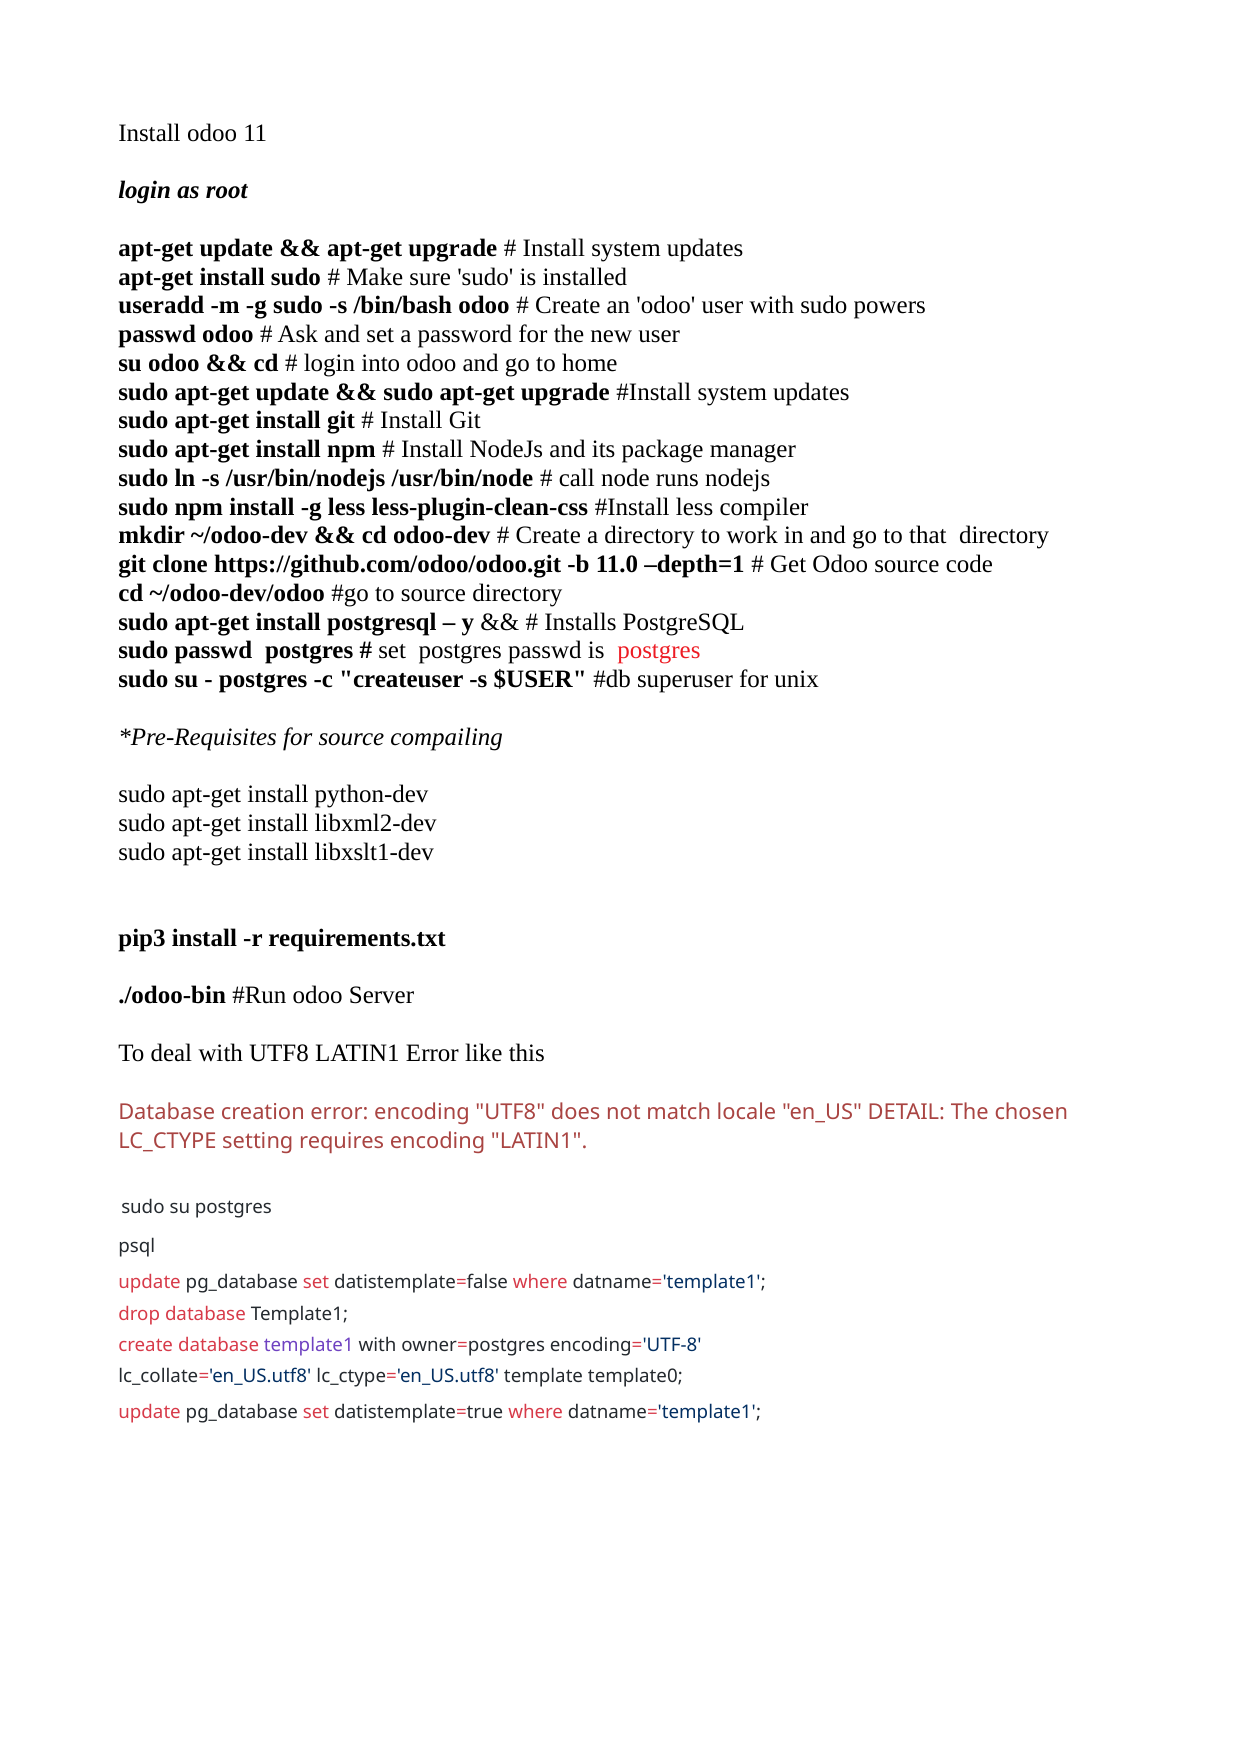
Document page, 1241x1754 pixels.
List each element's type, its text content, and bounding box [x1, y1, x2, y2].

text sudo apt-get install git # Install Git [118, 406, 1122, 434]
text login as root [118, 176, 1122, 204]
text useradd -m -g sudo -s /bin/bash odoo # Create an 'odoo' user with sudo powers [118, 291, 1122, 319]
text sudo apt-get install postgresql – y && # Installs PostgreSQL [118, 607, 1122, 636]
text sudo passwd postgres # set postgres passwd is postgres [118, 636, 1122, 664]
text *Pre-Requisites for source compailing [118, 722, 1122, 751]
text sudo apt-get install npm # Install NodeJs and its package manager [118, 434, 1122, 463]
table_cell update pg_database set datistemplate=false where datname='template1'; [118, 1263, 1011, 1294]
table_cell [118, 1388, 1011, 1393]
text pip3 install -r requirements.txt [118, 923, 1122, 952]
text sudo apt-get install libxslt1-dev [118, 837, 1122, 866]
text sudo su - postgres -c "createuser -s $USER" #db superuser for unix [118, 664, 1122, 693]
text su odoo && cd # login into odoo and go to home [118, 348, 1122, 377]
table_cell [118, 1258, 1011, 1263]
table_cell [118, 1222, 1011, 1227]
text sudo npm install -g less less-plugin-clean-css #Install less compiler [118, 492, 1122, 521]
table_header sudo su postgres [118, 1185, 1011, 1222]
table_cell psql [118, 1227, 1011, 1258]
table_cell drop database Template1; [118, 1294, 1011, 1325]
text Install odoo 11 [118, 118, 1122, 147]
text sudo apt-get install libxml2-dev [118, 808, 1122, 837]
text mkdir ~/odoo-dev && cd odoo-dev # Create a directory to work in and go to that directory [118, 521, 1122, 549]
text passwd odoo # Ask and set a password for the new user [118, 319, 1122, 348]
text sudo apt-get update && sudo apt-get upgrade #Install system updates [118, 377, 1122, 406]
text sudo apt-get install python-dev [118, 779, 1122, 808]
text git clone https://github.com/odoo/odoo.git -b 11.0 –depth=1 # Get Odoo source code [118, 549, 1122, 578]
text ./odoo-bin #Run odoo Server [118, 981, 1122, 1009]
table_cell lc_collate='en_US.utf8' lc_ctype='en_US.utf8' template template0; [118, 1357, 1011, 1388]
text cd ~/odoo-dev/odoo #go to source directory [118, 578, 1122, 607]
text Database creation error: encoding "UTF8" does not match locale "en_US" DETAIL: The chosen LC_CTYPE setting requires encoding "LATIN1". [118, 1096, 1122, 1155]
text apt-get install sudo # Make sure 'sudo' is installed [118, 262, 1122, 291]
text To deal with UTF8 LATIN1 Error like this [118, 1038, 1122, 1067]
table_cell create database template1 with owner=postgres encoding='UTF-8' [118, 1325, 1011, 1357]
text sudo ln -s /usr/bin/nodejs /usr/bin/node # call node runs nodejs [118, 463, 1122, 492]
text apt-get update && apt-get upgrade # Install system updates [118, 233, 1122, 262]
table_cell update pg_database set datistemplate=true where datname='template1'; [118, 1393, 1011, 1424]
